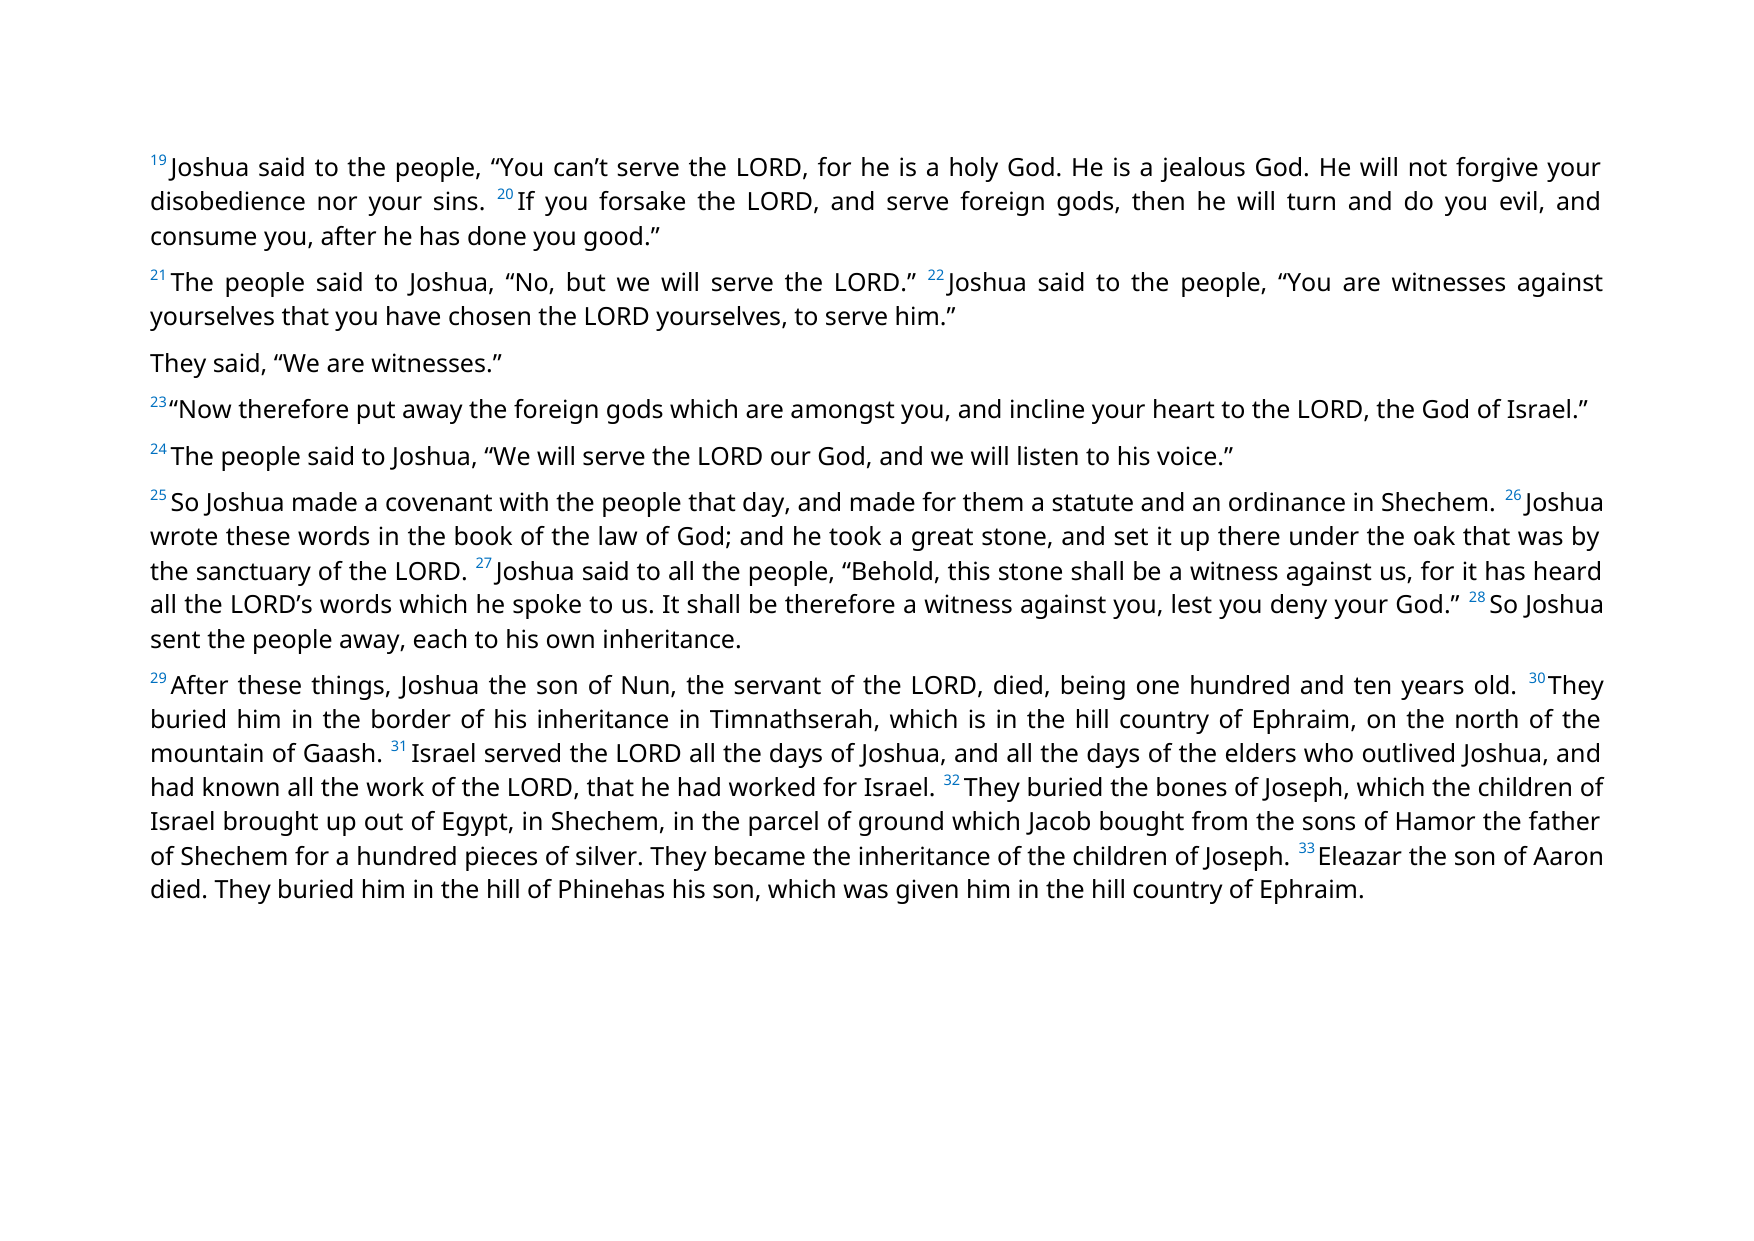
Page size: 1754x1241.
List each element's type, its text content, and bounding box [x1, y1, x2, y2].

text 25 So Joshua made a covenant with the people that day, and made for them a statute and an ordinance in Shechem. 26 Joshua wrote these words in the book of the law of God; and he took a great stone, and set it up there under the oak that was by the sanctuary of the LORD. 27 Joshua said to all the people, “Behold, this stone shall be a witness against us, for it has heard all the LORD’s words which he spoke to us. It shall be therefore a witness against you, lest you deny your God.” 28 So Joshua sent the people away, each to his own inheritance. [150, 485, 1604, 655]
text They said, “We are witnesses.” [150, 345, 1604, 379]
text 19 Joshua said to the people, “You can’t serve the LORD, for he is a holy God. He is a jealous God. He will not forgive your disobedience nor your sins. 20 If you forsake the LORD, and serve foreign gods, then he will turn and do you evil, and consume you, after he has done you good.” [150, 150, 1604, 252]
text 29 After these things, Joshua the son of Nun, the servant of the LORD, died, being one hundred and ten years old. 30 They buried him in the border of his inheritance in Timnathserah, which is in the hill country of Ephraim, on the north of the mountain of Gaash. 31 Israel served the LORD all the days of Joshua, and all the days of the elders who outlived Joshua, and had known all the work of the LORD, that he had worked for Israel. 32 They buried the bones of Joseph, which the children of Israel brought up out of Egypt, in Shechem, in the parcel of ground which Jacob bought from the sons of Hamor the father of Shechem for a hundred pieces of silver. They became the inheritance of the children of Joseph. 33 Eleazar the son of Aaron died. They buried him in the hill of Phinehas his son, which was given him in the hill country of Ephraim. [150, 668, 1604, 906]
text 23 “Now therefore put away the foreign gods which are amongst you, and incline your heart to the LORD, the God of Israel.” [150, 392, 1604, 426]
text 21 The people said to Joshua, “No, but we will serve the LORD.” 22 Joshua said to the people, “You are witnesses against yourselves that you have chosen the LORD yourselves, to serve him.” [150, 265, 1604, 333]
text 24 The people said to Joshua, “We will serve the LORD our God, and we will listen to his voice.” [150, 438, 1604, 472]
